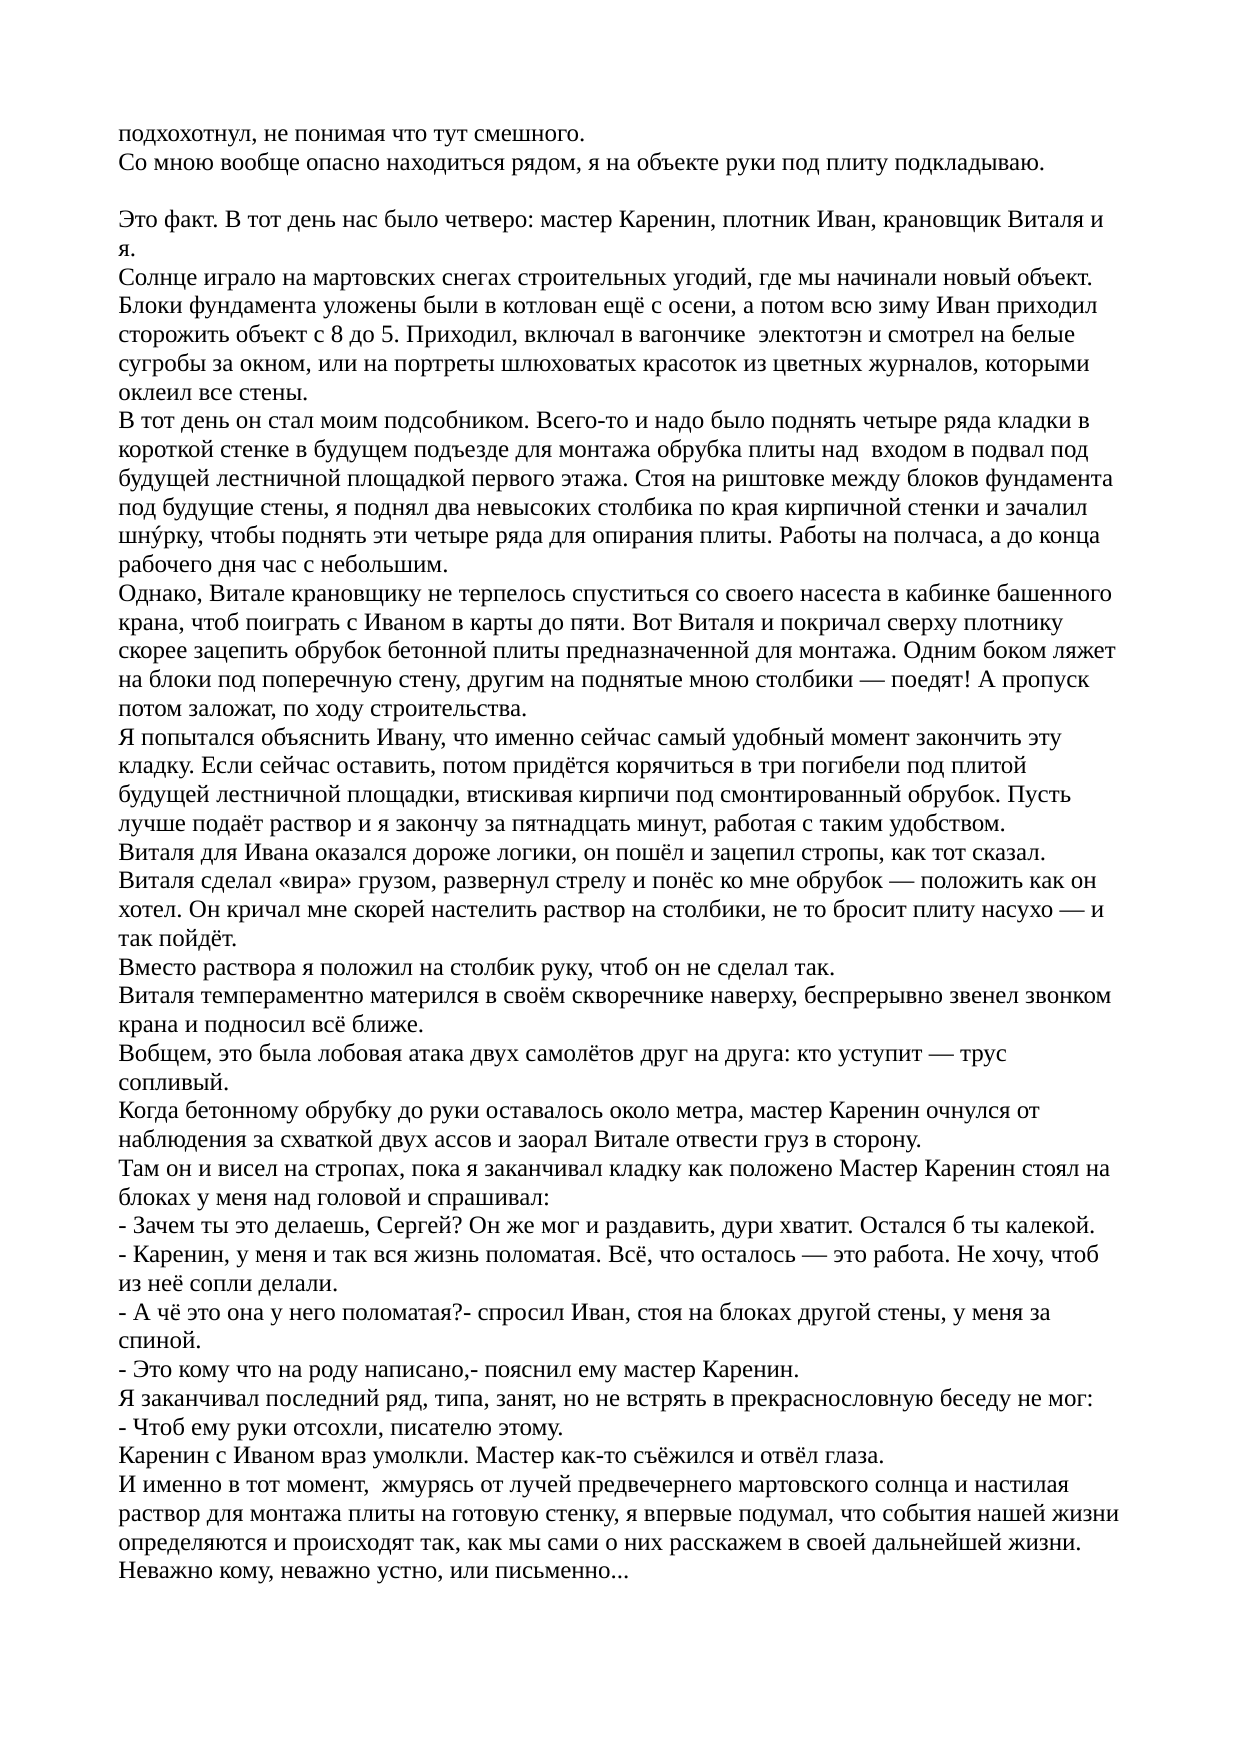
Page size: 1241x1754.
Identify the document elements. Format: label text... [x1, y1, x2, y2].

text Блоки фундамента уложены были в котлован ещё с осени, а потом всю зиму Иван приходил сторожить объект с 8 до 5. Приходил, включал в вагончике электотэн и смотрел на белые сугробы за окном, или на портреты шлюховатых красоток из цветных журналов, которыми оклеил все стены. [118, 291, 1122, 406]
text - Каренин, у меня и так вся жизнь поломатая. Всё, что осталось — это работа. Не хочу, чтоб из неё сопли делали. [118, 1239, 1122, 1297]
text В тот день он стал моим подсобником. Всего-то и надо было поднять четыре ряда кладки в короткой стенке в будущем подъезде для монтажа обрубка плиты над входом в подвал под будущей лестничной площадкой первого этажа. Стоя на риштовке между блоков фундамента под будущие стены, я поднял два невысоких столбика по края кирпичной стенки и зачалил шнýрку, чтобы поднять эти четыре ряда для опирания плиты. Работы на полчаса, а до конца рабочего дня час с небольшим. [118, 406, 1122, 578]
text - А чё это она у него поломатая?- спросил Иван, стоя на блоках другой стены, у меня за спиной. [118, 1297, 1122, 1354]
text Я заканчивал последний ряд, типа, занят, но не встрять в прекраснословную беседу не мог: [118, 1383, 1122, 1412]
text Каренин с Иваном враз умолкли. Мастер как-то съёжился и отвёл глаза. [118, 1441, 1122, 1469]
text Виталя темпераментно матерился в своём скворечнике наверху, беспрерывно звенел звонком крана и подносил всё ближе. [118, 981, 1122, 1038]
text подхохотнул, не понимая что тут смешного. [118, 118, 1122, 147]
text Солнце играло на мартовских снегах строительных угодий, где мы начинали новый объект. [118, 262, 1122, 291]
text И именно в тот момент, жмурясь от лучей предвечернего мартовского солнца и настилая раствор для монтажа плиты на готовую стенку, я впервые подумал, что события нашей жизни определяются и происходят так, как мы сами о них расскажем в своей дальнейшей жизни. Неважно кому, неважно устно, или письменно... [118, 1469, 1122, 1584]
text Виталя сделал «вира» грузом, развернул стрелу и понёс ко мне обрубок — положить как он хотел. Он кричал мне скорей настелить раствор на столбики, не то бросит плиту насухо — и так пойдёт. [118, 866, 1122, 952]
text Виталя для Ивана оказался дороже логики, он пошёл и зацепил стропы, как тот сказал. [118, 837, 1122, 866]
text Там он и висел на стропах, пока я заканчивал кладку как положено Мастер Каренин стоял на блоках у меня над головой и спрашивал: [118, 1153, 1122, 1211]
text Это факт. В тот день нас было четверо: мастер Каренин, плотник Иван, крановщик Виталя и я. [118, 204, 1122, 262]
text Вместо раствора я положил на столбик руку, чтоб он не сделал так. [118, 952, 1122, 981]
text Когда бетонному обрубку до руки оставалось около метра, мастер Каренин очнулся от наблюдения за схваткой двух ассов и заорал Витале отвести груз в сторону. [118, 1096, 1122, 1153]
text - Чтоб ему руки отсохли, писателю этому. [118, 1412, 1122, 1441]
text Однако, Витале крановщику не терпелось спуститься со своего насеста в кабинке башенного крана, чтоб поиграть с Иваном в карты до пяти. Вот Виталя и покричал сверху плотнику скорее зацепить обрубок бетонной плиты предназначенной для монтажа. Одним боком ляжет на блоки под поперечную стену, другим на поднятые мною столбики — поедят! А пропуск потом заложат, по ходу строительства. [118, 578, 1122, 722]
text Вобщем, это была лобовая атака двух самолётов друг на друга: кто уступит — трус сопливый. [118, 1038, 1122, 1096]
text Со мною вообще опасно находиться рядом, я на объекте руки под плиту подкладываю. [118, 147, 1122, 176]
text - Это кому что на роду написано,- пояснил ему мастер Каренин. [118, 1354, 1122, 1383]
text - Зачем ты это делаешь, Сергей? Он же мог и раздавить, дури хватит. Остался б ты калекой. [118, 1211, 1122, 1239]
text Я попытался объяснить Ивану, что именно сейчас самый удобный момент закончить эту кладку. Если сейчас оставить, потом придётся корячиться в три погибели под плитой будущей лестничной площадки, втискивая кирпичи под смонтированный обрубок. Пусть лучше подаёт раствор и я закончу за пятнадцать минут, работая с таким удобством. [118, 722, 1122, 837]
